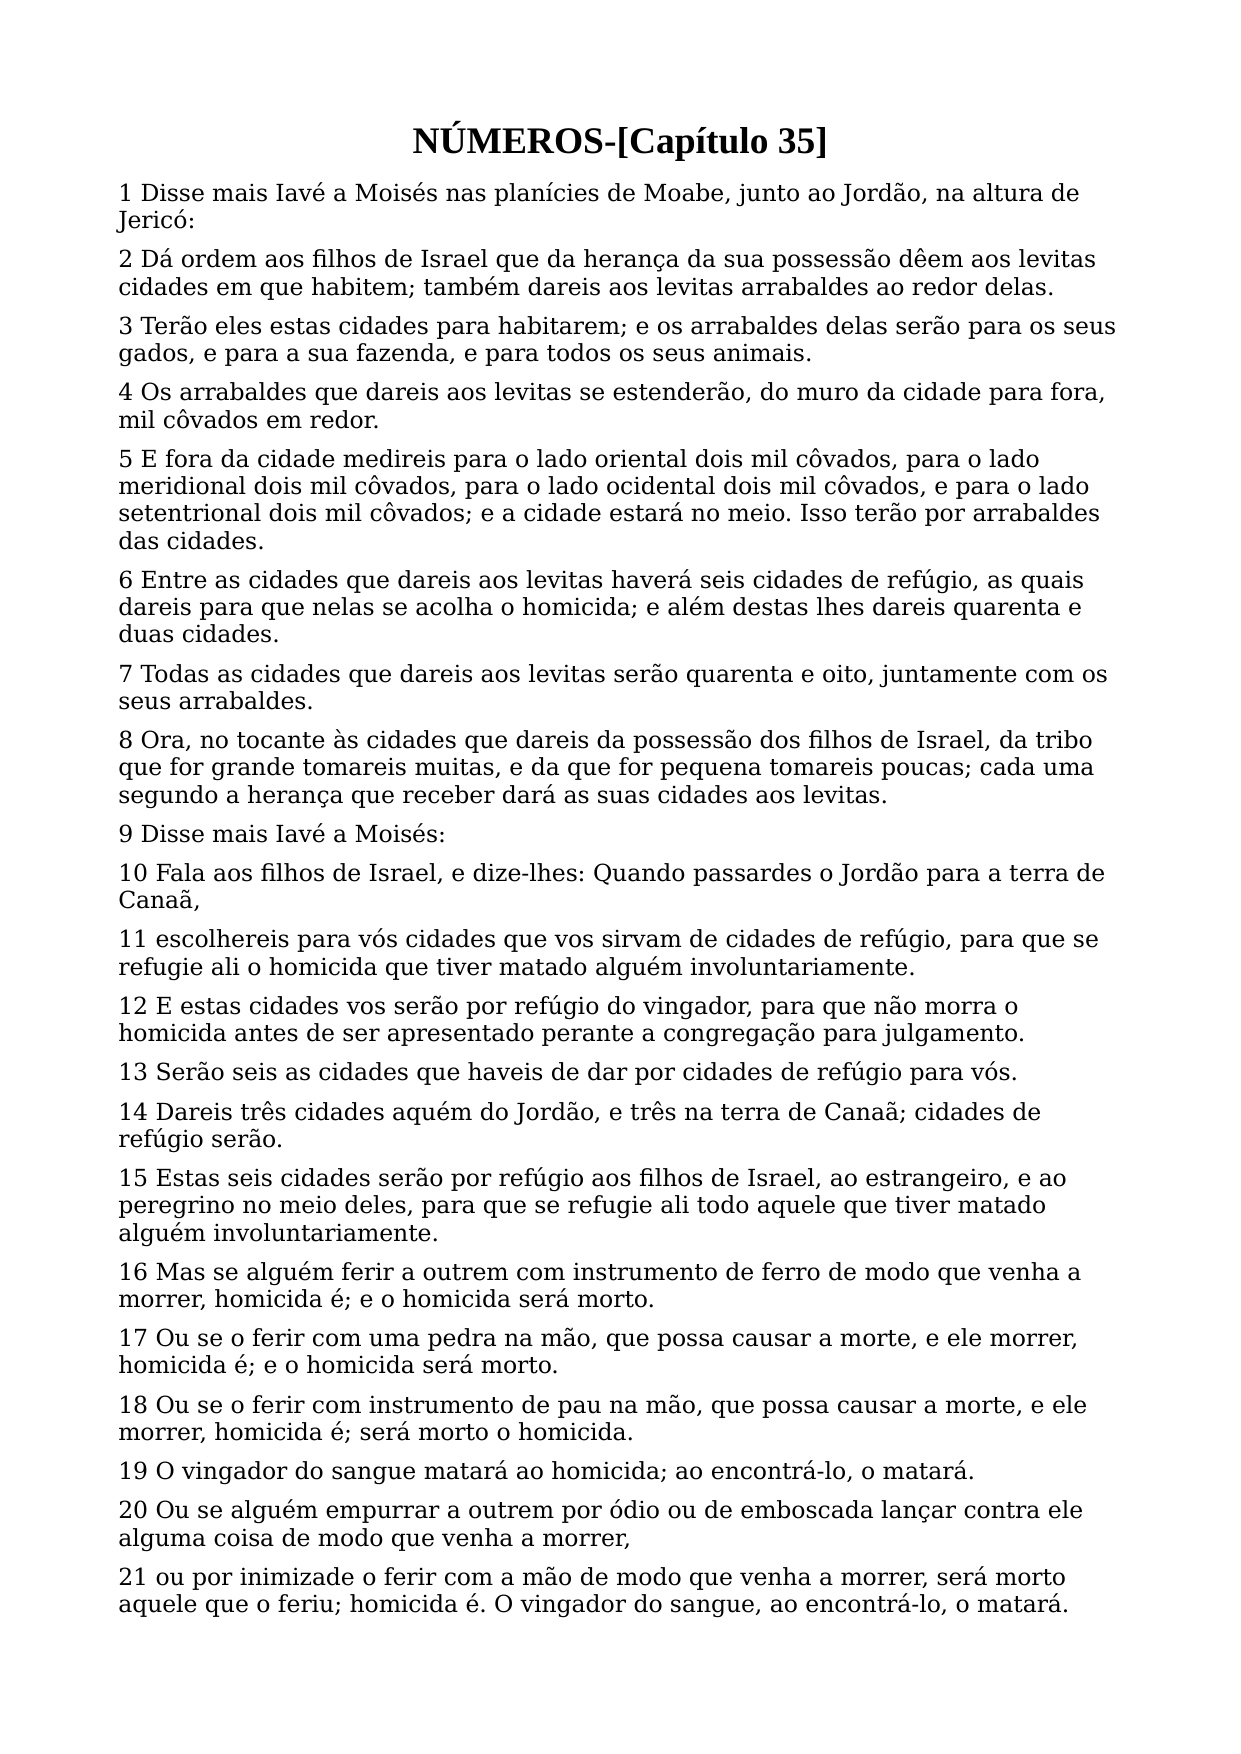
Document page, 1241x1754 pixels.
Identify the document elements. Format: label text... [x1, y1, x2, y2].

text 9 Disse mais Iavé a Moisés: [118, 821, 1122, 848]
text 12 E estas cidades vos serão por refúgio do vingador, para que não morra o homicida antes de ser apresentado perante a congregação para julgamento. [118, 993, 1122, 1047]
text 4 Os arrabaldes que dareis aos levitas se estenderão, do muro da cidade para fora, mil côvados em redor. [118, 379, 1122, 434]
text 10 Fala aos filhos de Israel, e dize-lhes: Quando passardes o Jordão para a terra de Canaã, [118, 860, 1122, 914]
text 3 Terão eles estas cidades para habitarem; e os arrabaldes delas serão para os seus gados, e para a sua fazenda, e para todos os seus animais. [118, 313, 1122, 367]
text 19 O vingador do sangue matará ao homicida; ao encontrá-lo, o matará. [118, 1458, 1122, 1485]
subtitle NÚMEROS-[Capítulo 35] [118, 118, 1122, 161]
text 11 escolhereis para vós cidades que vos sirvam de cidades de refúgio, para que se refugie ali o homicida que tiver matado alguém involuntariamente. [118, 926, 1122, 981]
text 7 Todas as cidades que dareis aos levitas serão quarenta e oito, juntamente com os seus arrabaldes. [118, 660, 1122, 715]
text 13 Serão seis as cidades que haveis de dar por cidades de refúgio para vós. [118, 1059, 1122, 1086]
text 20 Ou se alguém empurrar a outrem por ódio ou de emboscada lançar contra ele alguma coisa de modo que venha a morrer, [118, 1497, 1122, 1552]
text 21 ou por inimizade o ferir com a mão de modo que venha a morrer, será morto aquele que o feriu; homicida é. O vingador do sangue, ao encontrá-lo, o matará. [118, 1563, 1122, 1618]
text 1 Disse mais Iavé a Moisés nas planícies de Moabe, junto ao Jordão, na altura de Jericó: [118, 180, 1122, 234]
text 16 Mas se alguém ferir a outrem com instrumento de ferro de modo que venha a morrer, homicida é; e o homicida será morto. [118, 1258, 1122, 1313]
text 8 Ora, no tocante às cidades que dareis da possessão dos filhos de Israel, da tribo que for grande tomareis muitas, e da que for pequena tomareis poucas; cada uma segundo a herança que receber dará as suas cidades aos levitas. [118, 727, 1122, 809]
text 15 Estas seis cidades serão por refúgio aos filhos de Israel, ao estrangeiro, e ao peregrino no meio deles, para que se refugie ali todo aquele que tiver matado alguém involuntariamente. [118, 1165, 1122, 1247]
text 14 Dareis três cidades aquém do Jordão, e três na terra de Canaã; cidades de refúgio serão. [118, 1098, 1122, 1153]
text 17 Ou se o ferir com uma pedra na mão, que possa causar a morte, e ele morrer, homicida é; e o homicida será morto. [118, 1325, 1122, 1379]
text 6 Entre as cidades que dareis aos levitas haverá seis cidades de refúgio, as quais dareis para que nelas se acolha o homicida; e além destas lhes dareis quarenta e duas cidades. [118, 567, 1122, 648]
text 2 Dá ordem aos filhos de Israel que da herança da sua possessão dêem aos levitas cidades em que habitem; também dareis aos levitas arrabaldes ao redor delas. [118, 246, 1122, 301]
text 5 E fora da cidade medireis para o lado oriental dois mil côvados, para o lado meridional dois mil côvados, para o lado ocidental dois mil côvados, e para o lado setentrional dois mil côvados; e a cidade estará no meio. Isso terão por arrabaldes das cidades. [118, 446, 1122, 555]
text 18 Ou se o ferir com instrumento de pau na mão, que possa causar a morte, e ele morrer, homicida é; será morto o homicida. [118, 1391, 1122, 1446]
